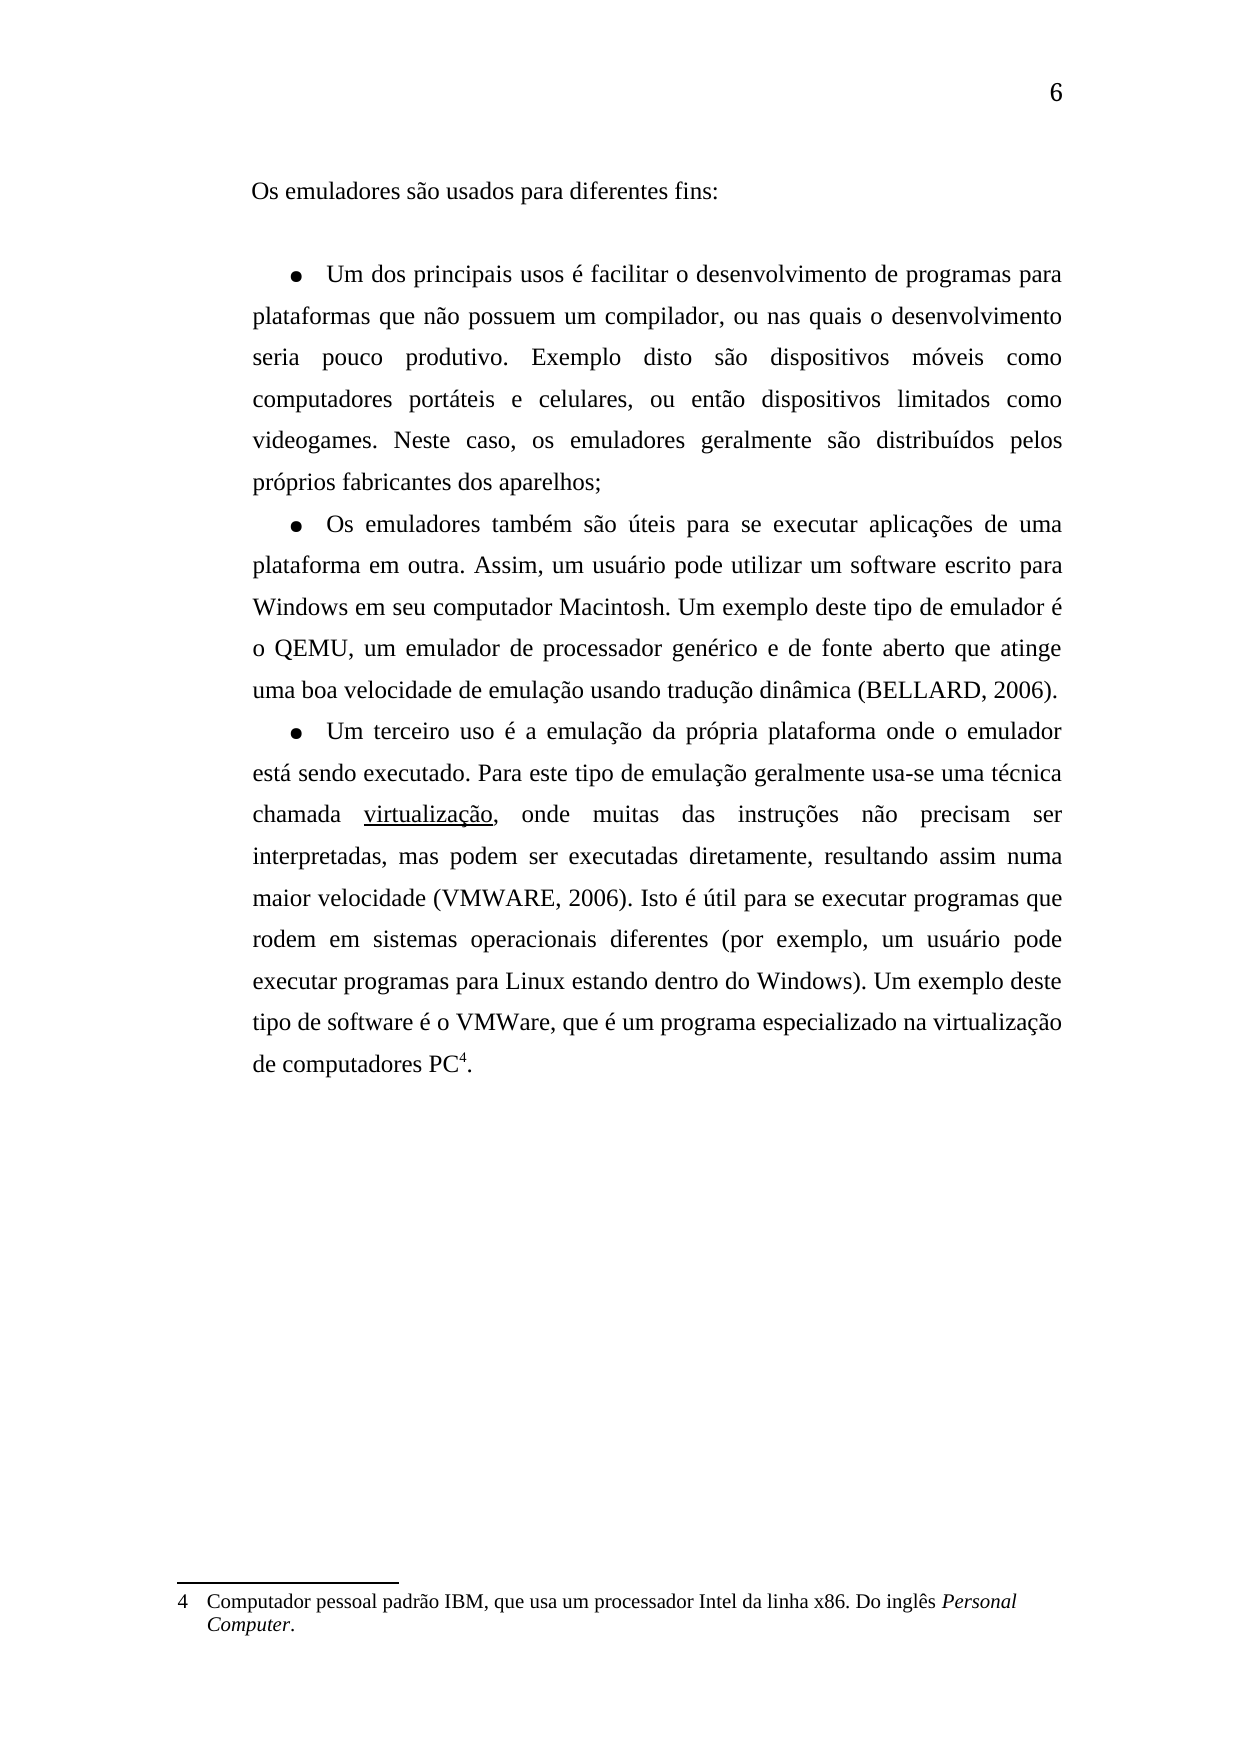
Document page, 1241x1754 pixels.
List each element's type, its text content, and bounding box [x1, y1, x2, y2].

list Os emuladores também são úteis para se executar aplicações de uma plataforma em outra. Assim, um usuário pode utilizar um software escrito para Windows em seu computador Macintosh. Um exemplo deste tipo de emulador é o QEMU, um emulador de processador genérico e de fonte aberto que atinge uma boa velocidade de emulação usando tradução dinâmica (BELLARD, 2006). [215, 510, 1063, 704]
list Um dos principais usos é facilitar o desenvolvimento de programas para plataformas que não possuem um compilador, ou nas quais o desenvolvimento seria pouco produtivo. Exemplo disto são dispositivos móveis como computadores portáteis e celulares, ou então dispositivos limitados como videogames. Neste caso, os emuladores geralmente são distribuídos pelos próprios fabricantes dos aparelhos; [215, 260, 1063, 496]
list Computador pessoal padrão IBM, que usa um processador Intel da linha x86. Do inglês Personal Computer. [177, 1589, 1063, 1636]
text Os emuladores são usados para diferentes fins: [177, 177, 1063, 205]
list Um terceiro uso é a emulação da própria plataforma onde o emulador está sendo executado. Para este tipo de emulação geralmente usa-se uma técnica chamada virtualização, onde muitas das instruções não precisam ser interpretadas, mas podem ser executadas diretamente, resultando assim numa maior velocidade (VMWARE, 2006). Isto é útil para se executar programas que rodem em sistemas operacionais diferentes (por exemplo, um usuário pode executar programas para Linux estando dentro do Windows). Um exemplo deste tipo de software é o VMWare, que é um programa especializado na virtualização de computadores PC. [215, 717, 1063, 1078]
